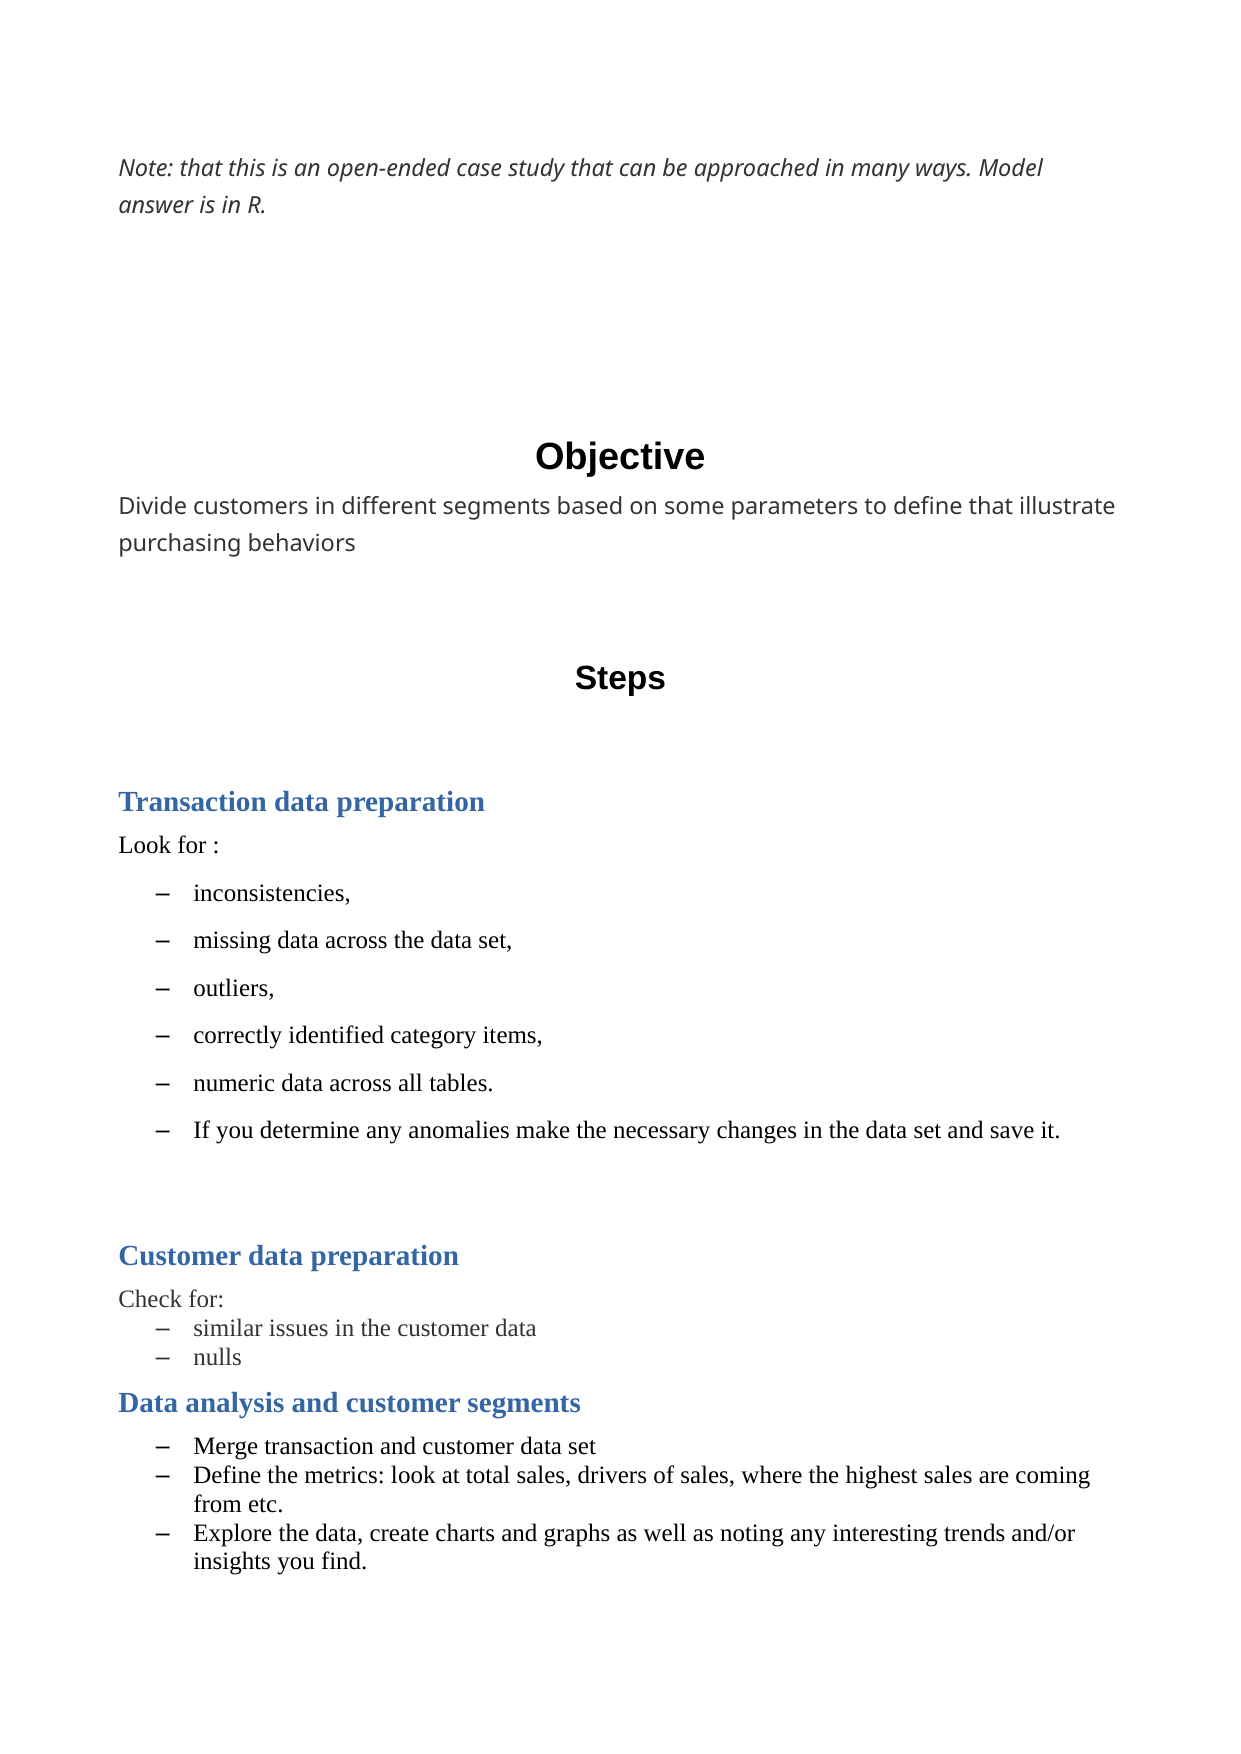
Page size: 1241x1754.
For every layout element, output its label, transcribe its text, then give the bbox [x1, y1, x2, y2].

list nulls [156, 1342, 1122, 1371]
text Look for : [118, 830, 1122, 859]
list inconsistencies, [156, 878, 1122, 906]
list Explore the data, create charts and graphs as well as noting any interesting trends and/or insights you find. [156, 1518, 1122, 1575]
text Check for: [118, 1284, 1122, 1313]
list numeric data across all tables. [156, 1068, 1122, 1097]
list correctly identified category items, [156, 1020, 1122, 1049]
text Note: that this is an open-ended case study that can be approached in many ways. Model answer is in R. [118, 151, 1122, 220]
list outliers, [156, 973, 1122, 1002]
text Divide customers in different segments based on some parameters to define that illustrate purchasing behaviors [118, 490, 1122, 558]
subtitle Steps [118, 658, 1122, 696]
list Merge transaction and customer data set [156, 1431, 1122, 1460]
subtitle Objective [118, 433, 1122, 477]
list If you determine any anomalies make the necessary changes in the data set and save it. [156, 1116, 1122, 1144]
list Define the metrics: look at total sales, drivers of sales, where the highest sales are coming from etc. [156, 1460, 1122, 1518]
subtitle Customer data preparation [118, 1238, 1122, 1272]
subtitle Transaction data preparation [118, 784, 1122, 817]
list similar issues in the customer data [156, 1313, 1122, 1342]
list missing data across the data set, [156, 925, 1122, 954]
subtitle Data analysis and customer segments [118, 1385, 1122, 1419]
